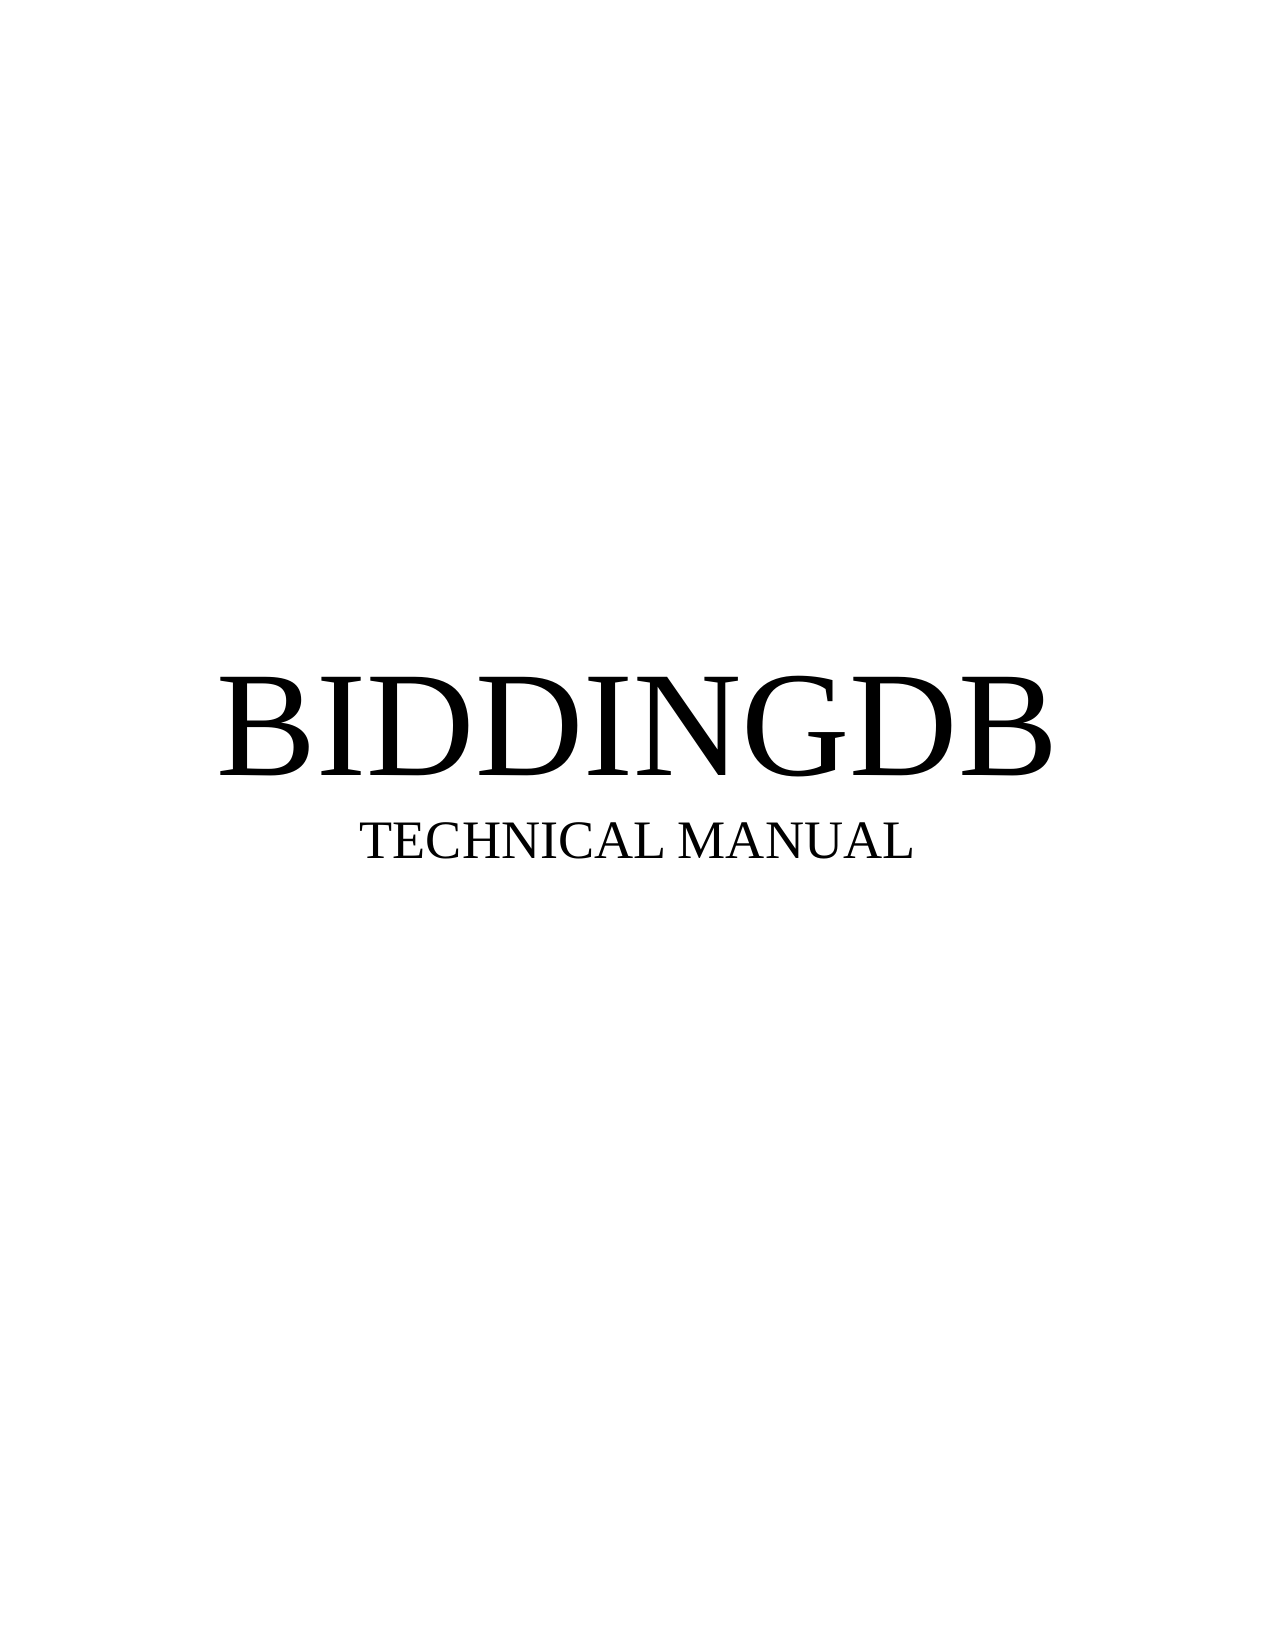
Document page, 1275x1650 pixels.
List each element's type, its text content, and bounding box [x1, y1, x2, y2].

text TECHNICAL MANUAL [118, 808, 1157, 870]
text BIDDINGDB [118, 636, 1157, 808]
